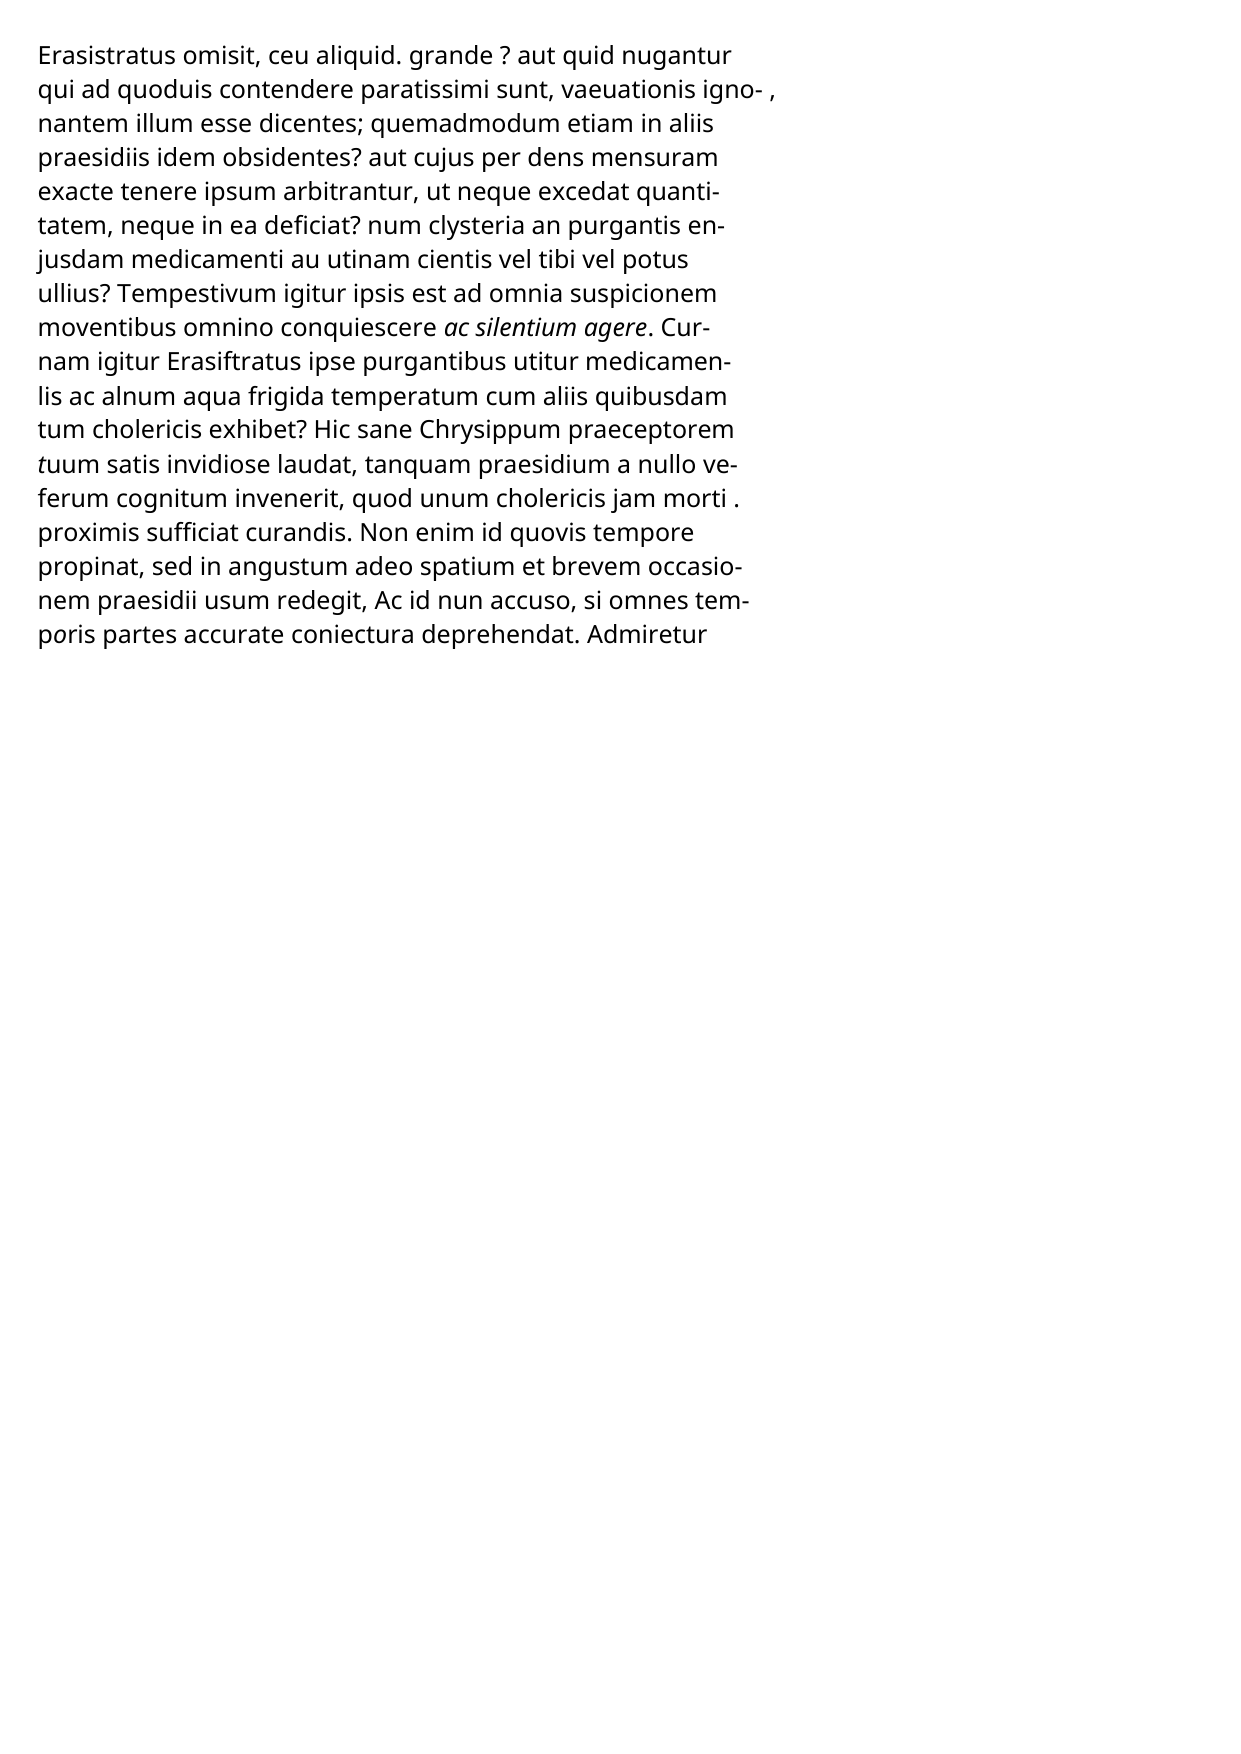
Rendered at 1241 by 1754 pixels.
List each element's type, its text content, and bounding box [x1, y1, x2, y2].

text Erasistratus omisit, ceu aliquid. grande ? aut quid nugantur qui ad quoduis contendere paratissimi sunt, vaeuationis igno- , nantem illum esse dicentes; quemadmodum etiam in aliis praesidiis idem obsidentes? aut cujus per dens mensuram exacte tenere ipsum arbitrantur, ut neque excedat quanti- tatem, neque in ea deficiat? num clysteria an purgantis en- jusdam medicamenti au utinam cientis vel tibi vel potus ullius? Tempestivum igitur ipsis est ad omnia suspicionem moventibus omnino conquiescere ac silentium agere. Cur- nam igitur Erasiftratus ipse purgantibus utitur medicamen- lis ac alnum aqua frigida temperatum cum aliis quibusdam tum cholericis exhibet? Hic sane Chrysippum praeceptorem tuum satis invidiose laudat, tanquam praesidium a nullo ve- ferum cognitum invenerit, quod unum cholericis jam morti . proximis sufficiat curandis. Non enim id quovis tempore propinat, sed in angustum adeo spatium et brevem occasio- nem praesidii usum redegit, Ac id nun accuso, si omnes tem- poris partes accurate coniectura deprehendat. Admiretur [37, 37, 1203, 651]
